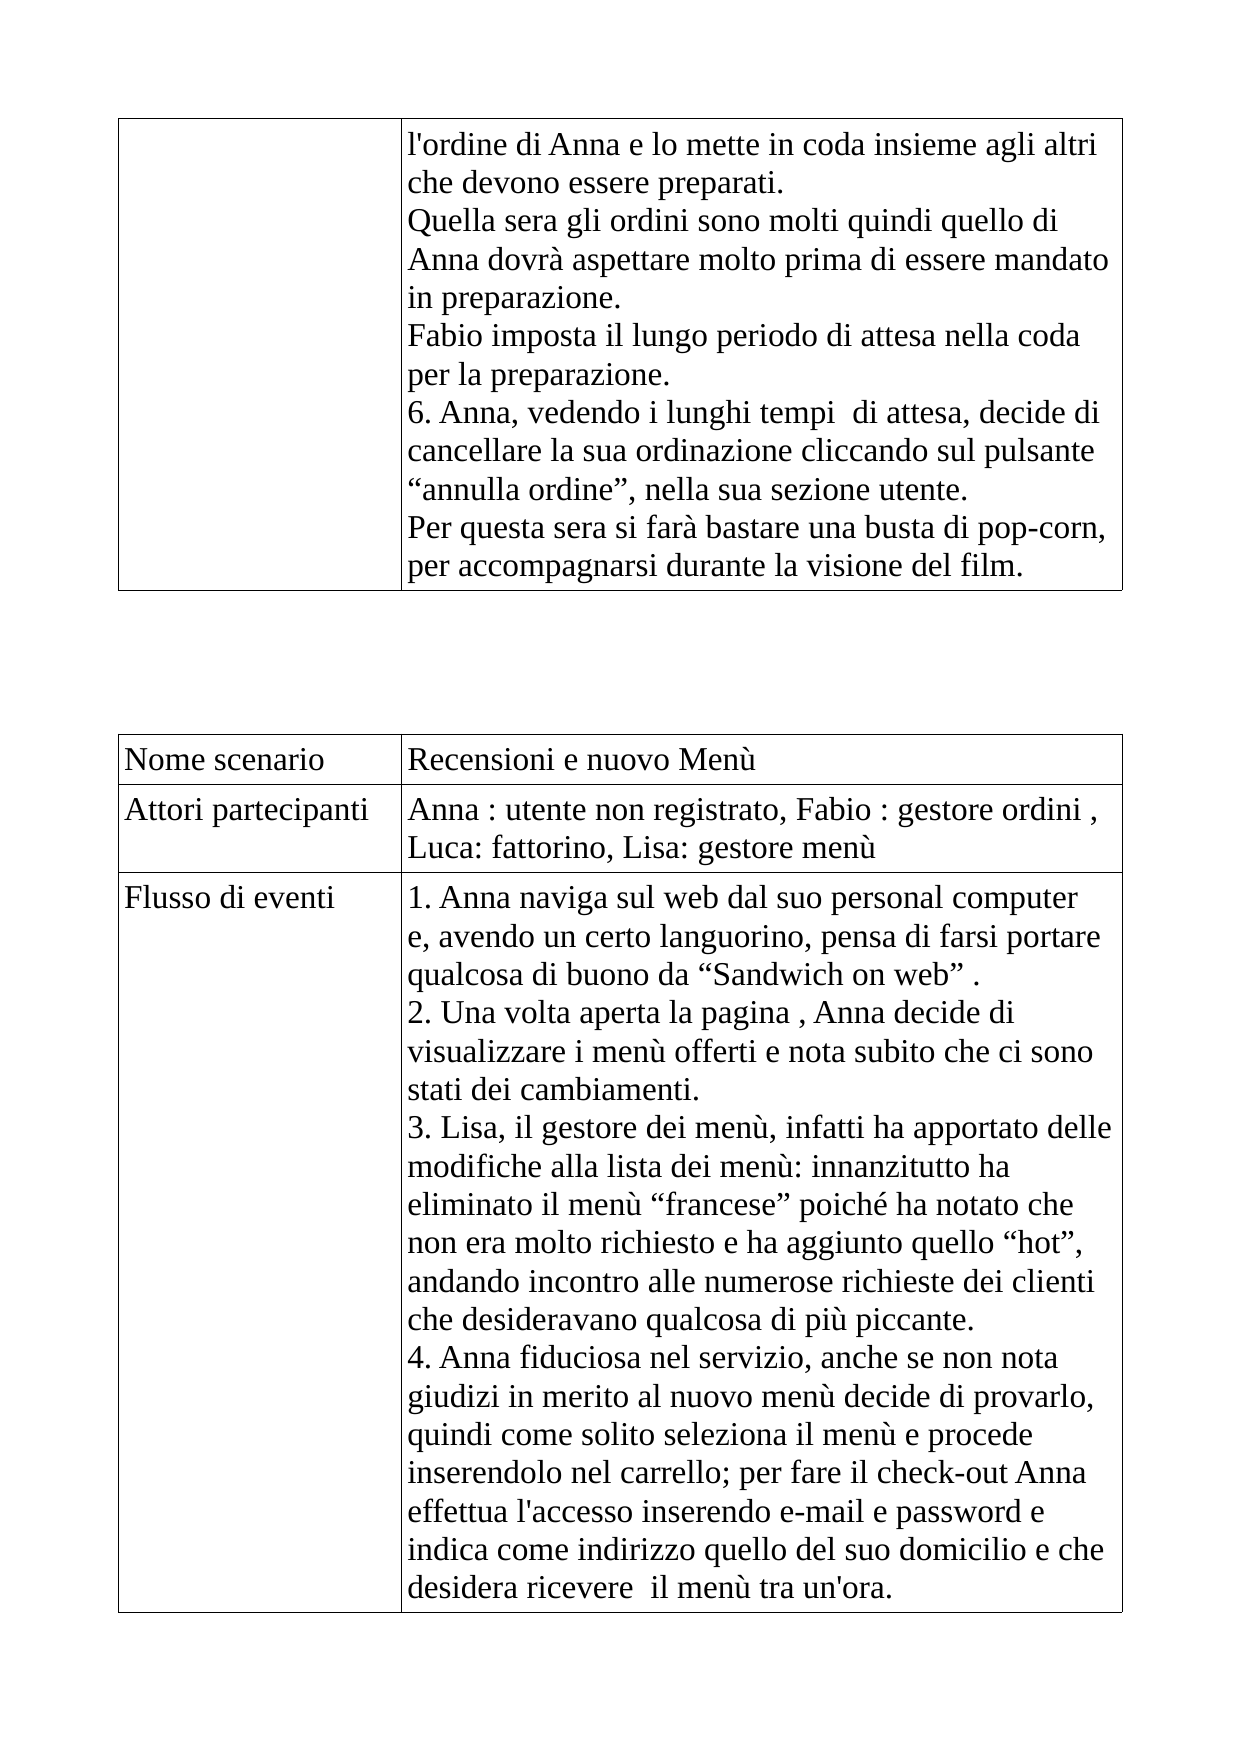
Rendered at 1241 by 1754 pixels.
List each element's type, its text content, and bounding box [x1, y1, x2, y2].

table_cell Attori partecipanti [119, 785, 401, 872]
table_header Recensioni e nuovo Menù [402, 735, 1122, 783]
table_cell 1. Anna naviga sul web dal suo personal computer e, avendo un certo languorino, pensa di farsi portare qualcosa di buono da “Sandwich on web” . 2. Una volta aperta la pagina , Anna decide di visualizzare i menù offerti e nota subito che ci sono stati dei cambiamenti. 3. Lisa, il gestore dei menù, infatti ha apportato delle modifiche alla lista dei menù: innanzitutto ha eliminato il menù “francese” poiché ha notato che non era molto richiesto e ha aggiunto quello “hot”, andando incontro alle numerose richieste dei clienti che desideravano qualcosa di più piccante. 4. Anna fiduciosa nel servizio, anche se non nota giudizi in merito al nuovo menù decide di provarlo, quindi come solito seleziona il menù e procede inserendolo nel carrello; per fare il check-out Anna effettua l'accesso inserendo e-mail e password e indica come indirizzo quello del suo domicilio e che desidera ricevere il menù tra un'ora. [402, 873, 1122, 1612]
table_cell l'ordine di Anna e lo mette in coda insieme agli altri che devono essere preparati. Quella sera gli ordini sono molti quindi quello di Anna dovrà aspettare molto prima di essere mandato in preparazione. Fabio imposta il lungo periodo di attesa nella coda per la preparazione. 6. Anna, vedendo i lunghi tempi di attesa, decide di cancellare la sua ordinazione cliccando sul pulsante “annulla ordine”, nella sua sezione utente. Per questa sera si farà bastare una busta di pop-corn, per accompagnarsi durante la visione del film. [402, 119, 1122, 590]
table_header Nome scenario [119, 735, 401, 783]
table_cell Flusso di eventi [119, 873, 401, 1612]
table_cell [119, 119, 401, 590]
table_cell Anna : utente non registrato, Fabio : gestore ordini , Luca: fattorino, Lisa: gestore menù [402, 785, 1122, 872]
